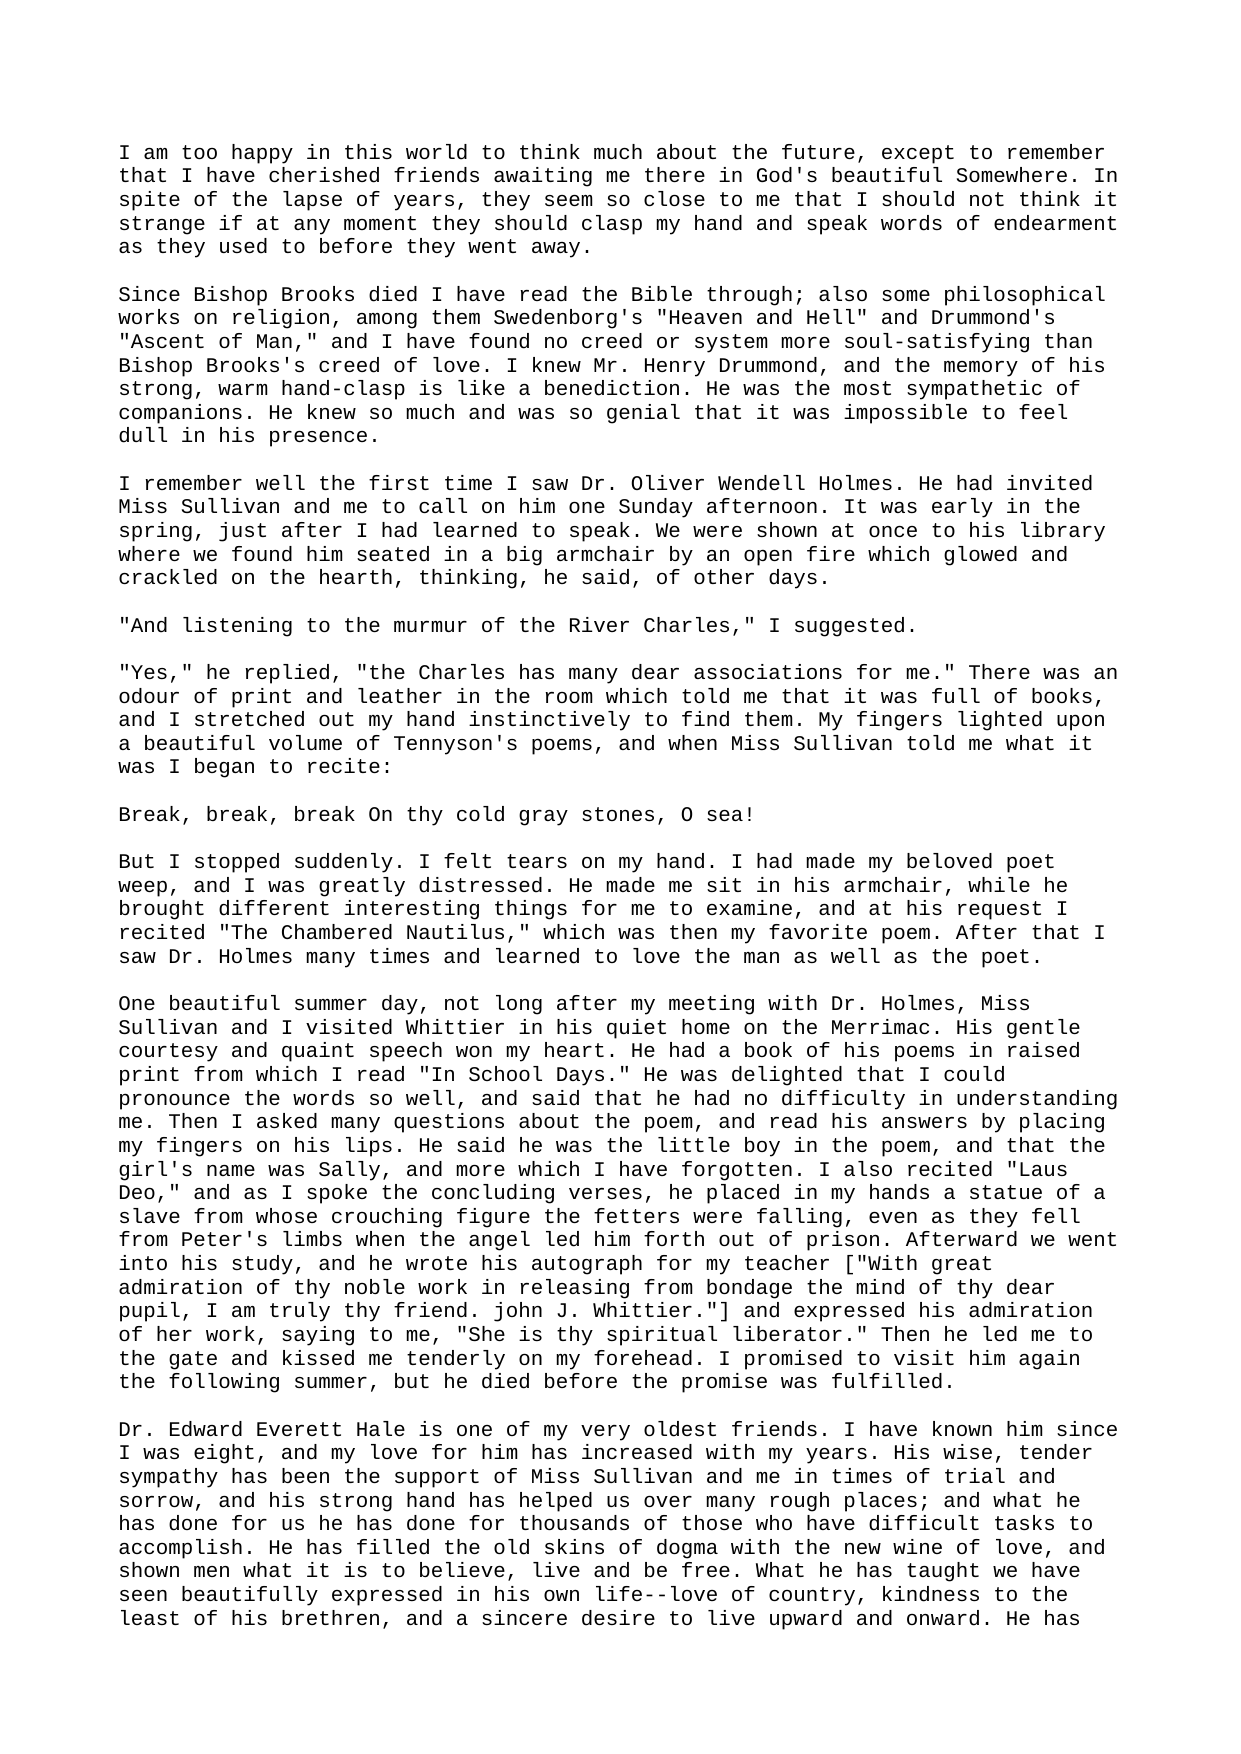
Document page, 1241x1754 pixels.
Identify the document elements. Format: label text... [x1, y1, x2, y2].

text Break, break, break On thy cold gray stones, O sea! [118, 804, 1122, 827]
text Since Bishop Brooks died I have read the Bible through; also some philosophical works on religion, among them Swedenborg's "Heaven and Hell" and Drummond's "Ascent of Man," and I have found no creed or system more soul-satisfying than Bishop Brooks's creed of love. I knew Mr. Henry Drummond, and the memory of his strong, warm hand-clasp is like a benediction. He was the most sympathetic of companions. He knew so much and was so genial that it was impossible to feel dull in his presence. [118, 284, 1122, 449]
text Dr. Edward Everett Hale is one of my very oldest friends. I have known him since I was eight, and my love for him has increased with my years. His wise, tender sympathy has been the support of Miss Sullivan and me in times of trial and sorrow, and his strong hand has helped us over many rough places; and what he has done for us he has done for thousands of those who have difficult tasks to accomplish. He has filled the old skins of dogma with the new wine of love, and shown men what it is to believe, live and be free. What he has taught we have seen beautifully expressed in his own life--love of country, kindness to the least of his brethren, and a sincere desire to live upward and onward. He has [118, 1419, 1122, 1631]
text I remember well the first time I saw Dr. Oliver Wendell Holmes. He had invited Miss Sullivan and me to call on him one Sunday afternoon. It was early in the spring, just after I had learned to speak. We were shown at once to his library where we found him seated in a big armchair by an open fire which glowed and crackled on the hearth, thinking, he said, of other days. [118, 473, 1122, 591]
text "And listening to the murmur of the River Charles," I suggested. [118, 615, 1122, 638]
text One beautiful summer day, not long after my meeting with Dr. Holmes, Miss Sullivan and I visited Whittier in his quiet home on the Merrimac. His gentle courtesy and quaint speech won my heart. He had a book of his poems in raised print from which I read "In School Days." He was delighted that I could pronounce the words so well, and said that he had no difficulty in understanding me. Then I asked many questions about the poem, and read his answers by placing my fingers on his lips. He said he was the little boy in the poem, and that the girl's name was Sally, and more which I have forgotten. I also recited "Laus Deo," and as I spoke the concluding verses, he placed in my hands a statue of a slave from whose crouching figure the fetters were falling, even as they fell from Peter's limbs when the angel led him forth out of prison. Afterward we went into his study, and he wrote his autograph for my teacher ["With great admiration of thy noble work in releasing from bondage the mind of thy dear pupil, I am truly thy friend. john J. Whittier."] and expressed his admiration of her work, saying to me, "She is thy spiritual liberator." Then he led me to the gate and kissed me tenderly on my forehead. I promised to visit him again the following summer, but he died before the promise was fulfilled. [118, 993, 1122, 1395]
text "Yes," he replied, "the Charles has many dear associations for me." There was an odour of print and leather in the room which told me that it was full of books, and I stretched out my hand instinctively to find them. My fingers lighted upon a beautiful volume of Tennyson's poems, and when Miss Sullivan told me what it was I began to recite: [118, 662, 1122, 780]
text I am too happy in this world to think much about the future, except to remember that I have cherished friends awaiting me there in God's beautiful Somewhere. In spite of the lapse of years, they seem so close to me that I should not think it strange if at any moment they should clasp my hand and speak words of endearment as they used to before they went away. [118, 142, 1122, 260]
text But I stopped suddenly. I felt tears on my hand. I had made my beloved poet weep, and I was greatly distressed. He made me sit in his armchair, while he brought different interesting things for me to examine, and at his request I recited "The Chambered Nautilus," which was then my favorite poem. After that I saw Dr. Holmes many times and learned to love the man as well as the poet. [118, 851, 1122, 969]
